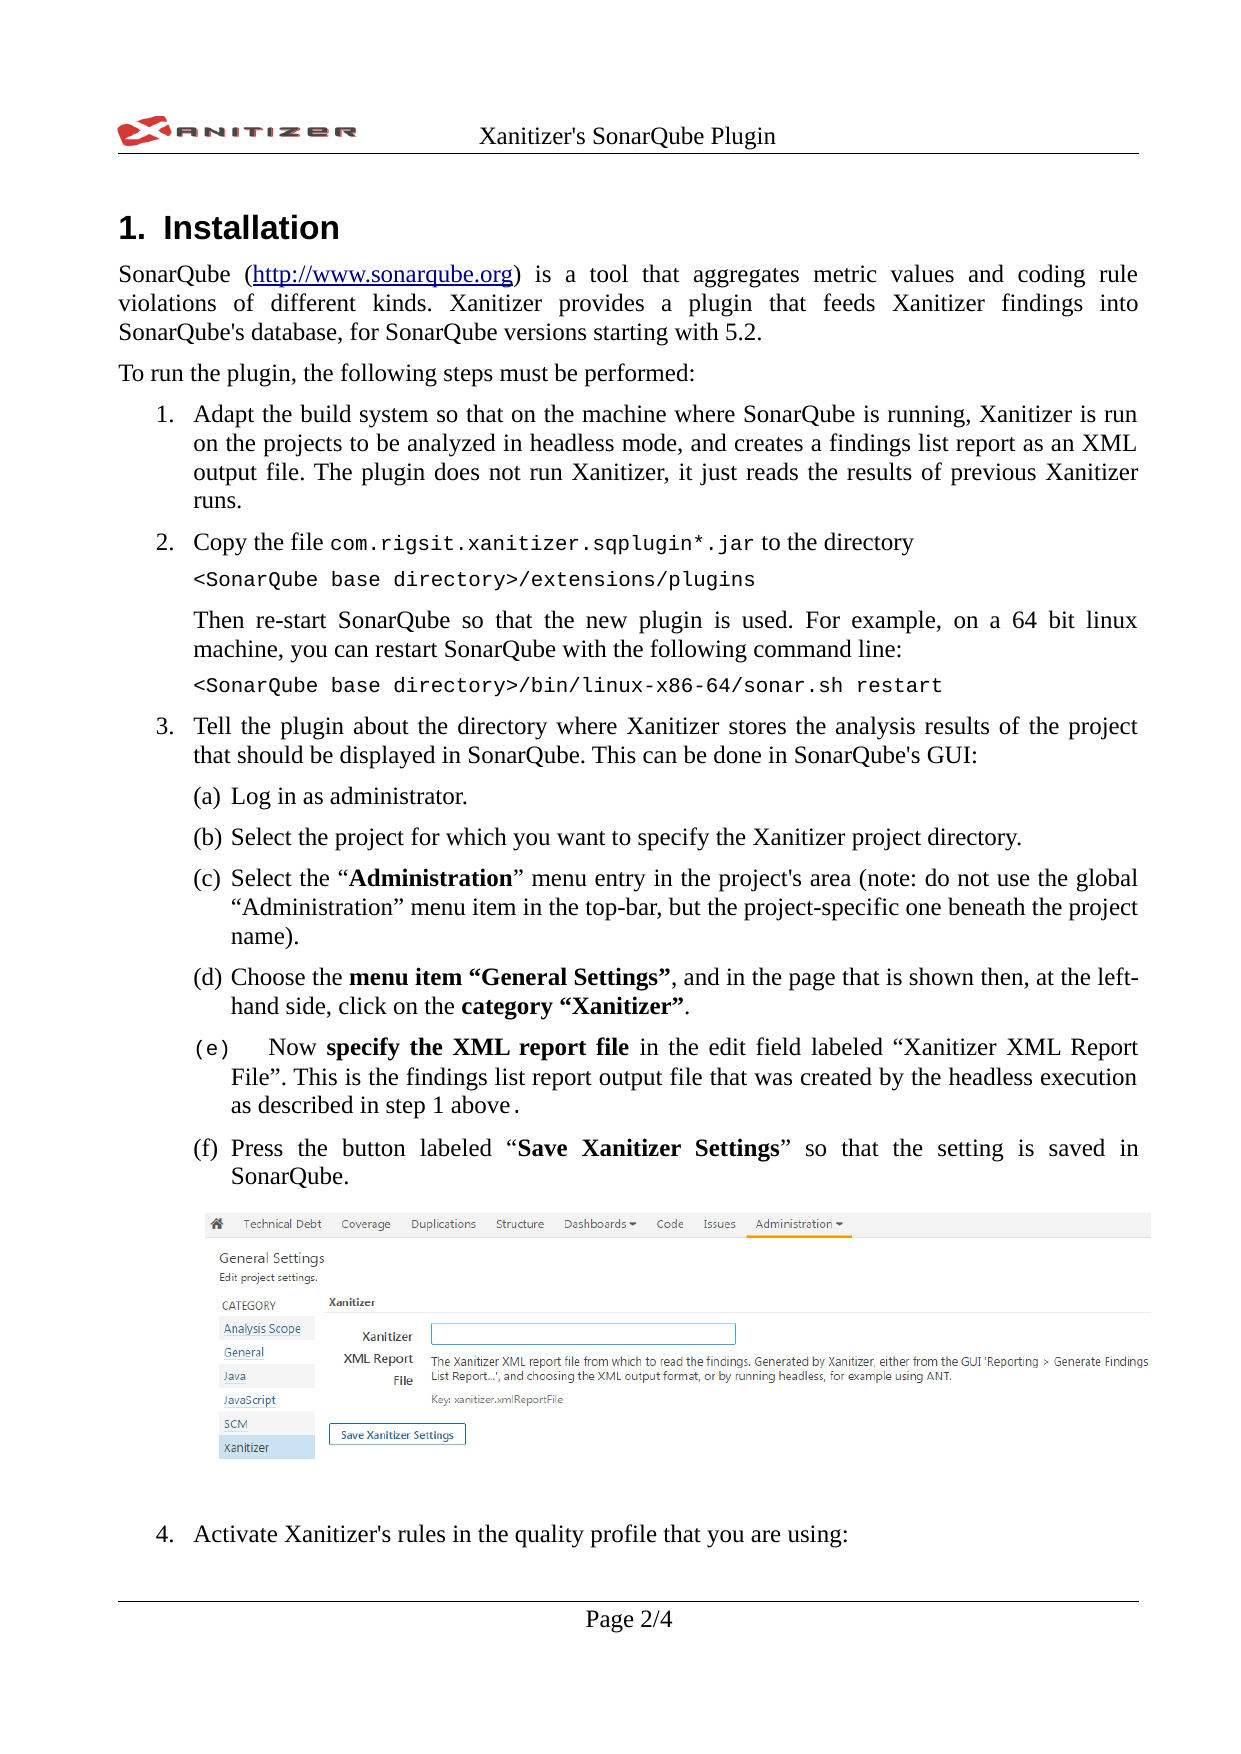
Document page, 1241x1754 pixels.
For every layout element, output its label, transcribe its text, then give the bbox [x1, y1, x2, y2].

list Then re-start SonarQube so that the new plugin is used. For example, on a 64 bit linux machine, you can restart SonarQube with the following command line: [156, 605, 1139, 662]
list Now specify the XML report file in the edit field labeled “Xanitizer XML Report File”. This is the findings list report output file that was created by the headless execution as described in step 1 above. [193, 1032, 1139, 1120]
list Choose the menu item “General Settings”, and in the page that is shown then, at the left-hand side, click on the category “Xanitizer”. [193, 962, 1139, 1020]
list Tell the plugin about the directory where Xanitizer stores the analysis results of the project that should be displayed in SonarQube. This can be done in SonarQube's GUI: [156, 711, 1139, 768]
list Adapt the build system so that on the machine where SonarQube is running, Xanitizer is run on the projects to be analyzed in headless mode, and creates a findings list report as an XML output file. The plugin does not run Xanitizer, it just reads the results of previous Xanitizer runs. [156, 399, 1139, 514]
list Select the project for which you want to specify the Xanitizer project directory. [193, 822, 1139, 851]
list Log in as administrator. [193, 781, 1139, 810]
text To run the plugin, the following steps must be performed: [118, 358, 1139, 387]
list Select the “Administration” menu entry in the project's area (note: do not use the global “Administration” menu item in the top-bar, but the project-specific one beneath the project name). [193, 863, 1139, 950]
list <SonarQube base directory>/bin/linux-x86-64/sonar.sh restart [156, 675, 1139, 698]
subtitle Installation [118, 208, 1139, 247]
list Activate Xanitizer's rules in the quality profile that you are using: [156, 1519, 1139, 1548]
picture [204, 1213, 1151, 1478]
text SonarQube (http://www.sonarqube.org) is a tool that aggregates metric values and coding rule violations of different kinds. Xanitizer provides a plugin that feeds Xanitizer findings into SonarQube's database, for SonarQube versions starting with 5.2. [118, 259, 1139, 345]
list Press the button labeled “Save Xanitizer Settings” so that the setting is saved in SonarQube. [193, 1133, 1139, 1190]
picture [117, 116, 356, 146]
list Copy the file com.rigsit.xanitizer.sqplugin*.jar to the directory [156, 527, 1139, 556]
list <SonarQube base directory>/extensions/plugins [156, 569, 1139, 592]
